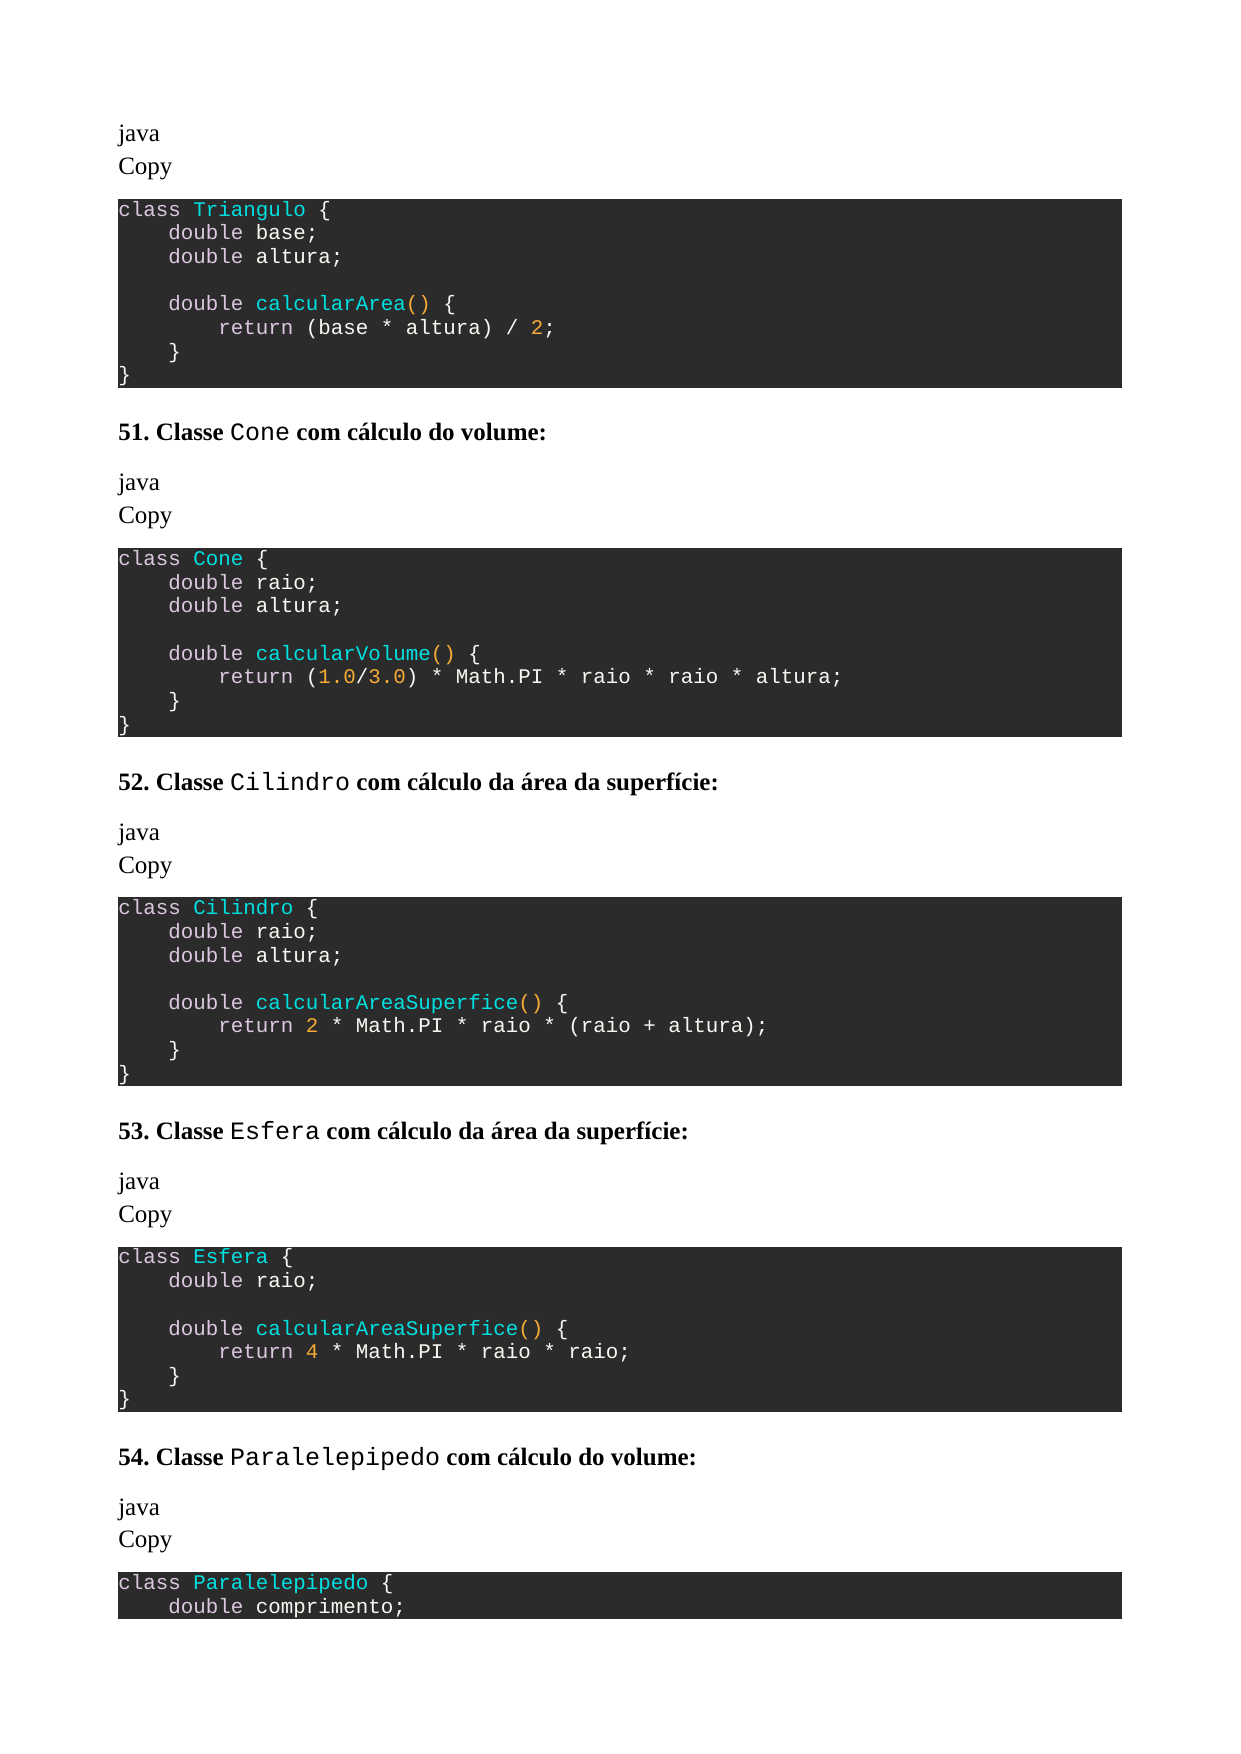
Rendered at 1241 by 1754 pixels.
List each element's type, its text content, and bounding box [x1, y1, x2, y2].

text return 4 * Math.PI * raio * raio; [118, 1341, 1122, 1365]
text Copy [118, 850, 1122, 878]
text Copy [118, 1524, 1122, 1553]
text return (1.0/3.0) * Math.PI * raio * raio * altura; [118, 666, 1122, 690]
text 53. Classe Esfera com cálculo da área da superfície: [118, 1116, 1122, 1147]
text } [118, 690, 1122, 713]
text class Triangulo { [118, 199, 1122, 222]
text double raio; [118, 921, 1122, 944]
text } [118, 1039, 1122, 1063]
text 54. Classe Paralelepipedo com cálculo do volume: [118, 1442, 1122, 1472]
text java [118, 1492, 1122, 1520]
text java [118, 467, 1122, 496]
text class Paralelepipedo { [118, 1572, 1122, 1596]
text double calcularAreaSuperfice() { [118, 1317, 1122, 1341]
text java [118, 817, 1122, 845]
text double calcularAreaSuperfice() { [118, 992, 1122, 1016]
text double altura; [118, 246, 1122, 270]
text Copy [118, 500, 1122, 529]
text class Esfera { [118, 1247, 1122, 1270]
text double altura; [118, 944, 1122, 968]
text class Cilindro { [118, 897, 1122, 921]
text class Cone { [118, 548, 1122, 572]
text java [118, 118, 1122, 147]
text double comprimento; [118, 1596, 1122, 1619]
text } [118, 1388, 1122, 1412]
text Copy [118, 151, 1122, 180]
text } [118, 1063, 1122, 1086]
text java [118, 1166, 1122, 1195]
text 51. Classe Cone com cálculo do volume: [118, 417, 1122, 448]
text double altura; [118, 595, 1122, 619]
text } [118, 341, 1122, 364]
text Copy [118, 1199, 1122, 1228]
text } [118, 364, 1122, 388]
text double raio; [118, 572, 1122, 595]
text double base; [118, 222, 1122, 246]
text double raio; [118, 1270, 1122, 1294]
text double calcularArea() { [118, 293, 1122, 317]
text double calcularVolume() { [118, 643, 1122, 666]
text return (base * altura) / 2; [118, 317, 1122, 341]
text } [118, 713, 1122, 737]
text } [118, 1365, 1122, 1388]
text 52. Classe Cilindro com cálculo da área da superfície: [118, 767, 1122, 797]
text return 2 * Math.PI * raio * (raio + altura); [118, 1016, 1122, 1039]
